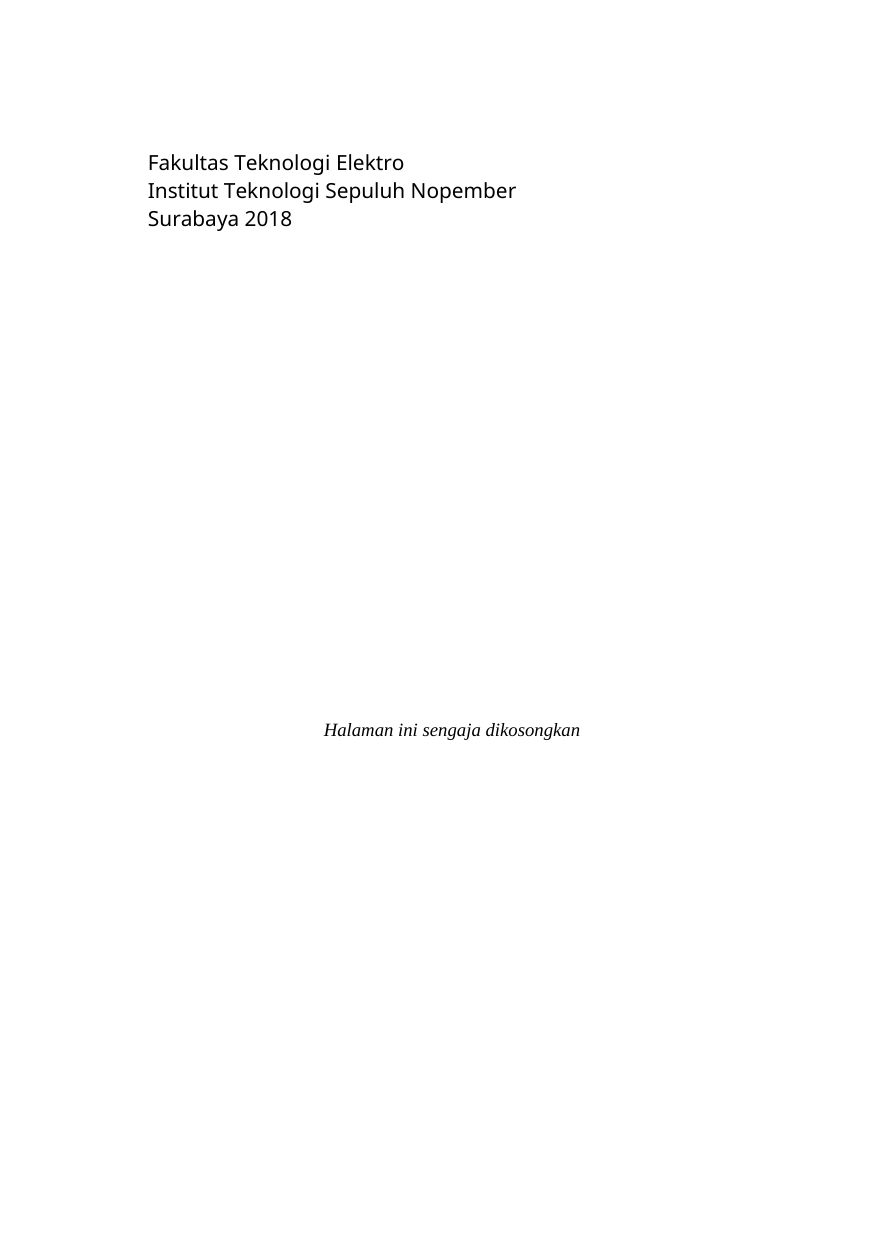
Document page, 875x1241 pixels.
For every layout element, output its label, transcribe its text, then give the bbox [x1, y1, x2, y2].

text Surabaya 2018 [148, 204, 756, 233]
subtitle Fakultas Teknologi Elektro [148, 148, 756, 176]
subtitle Halaman ini sengaja dikosongkan [148, 718, 756, 740]
text Institut Teknologi Sepuluh Nopember [148, 176, 756, 204]
